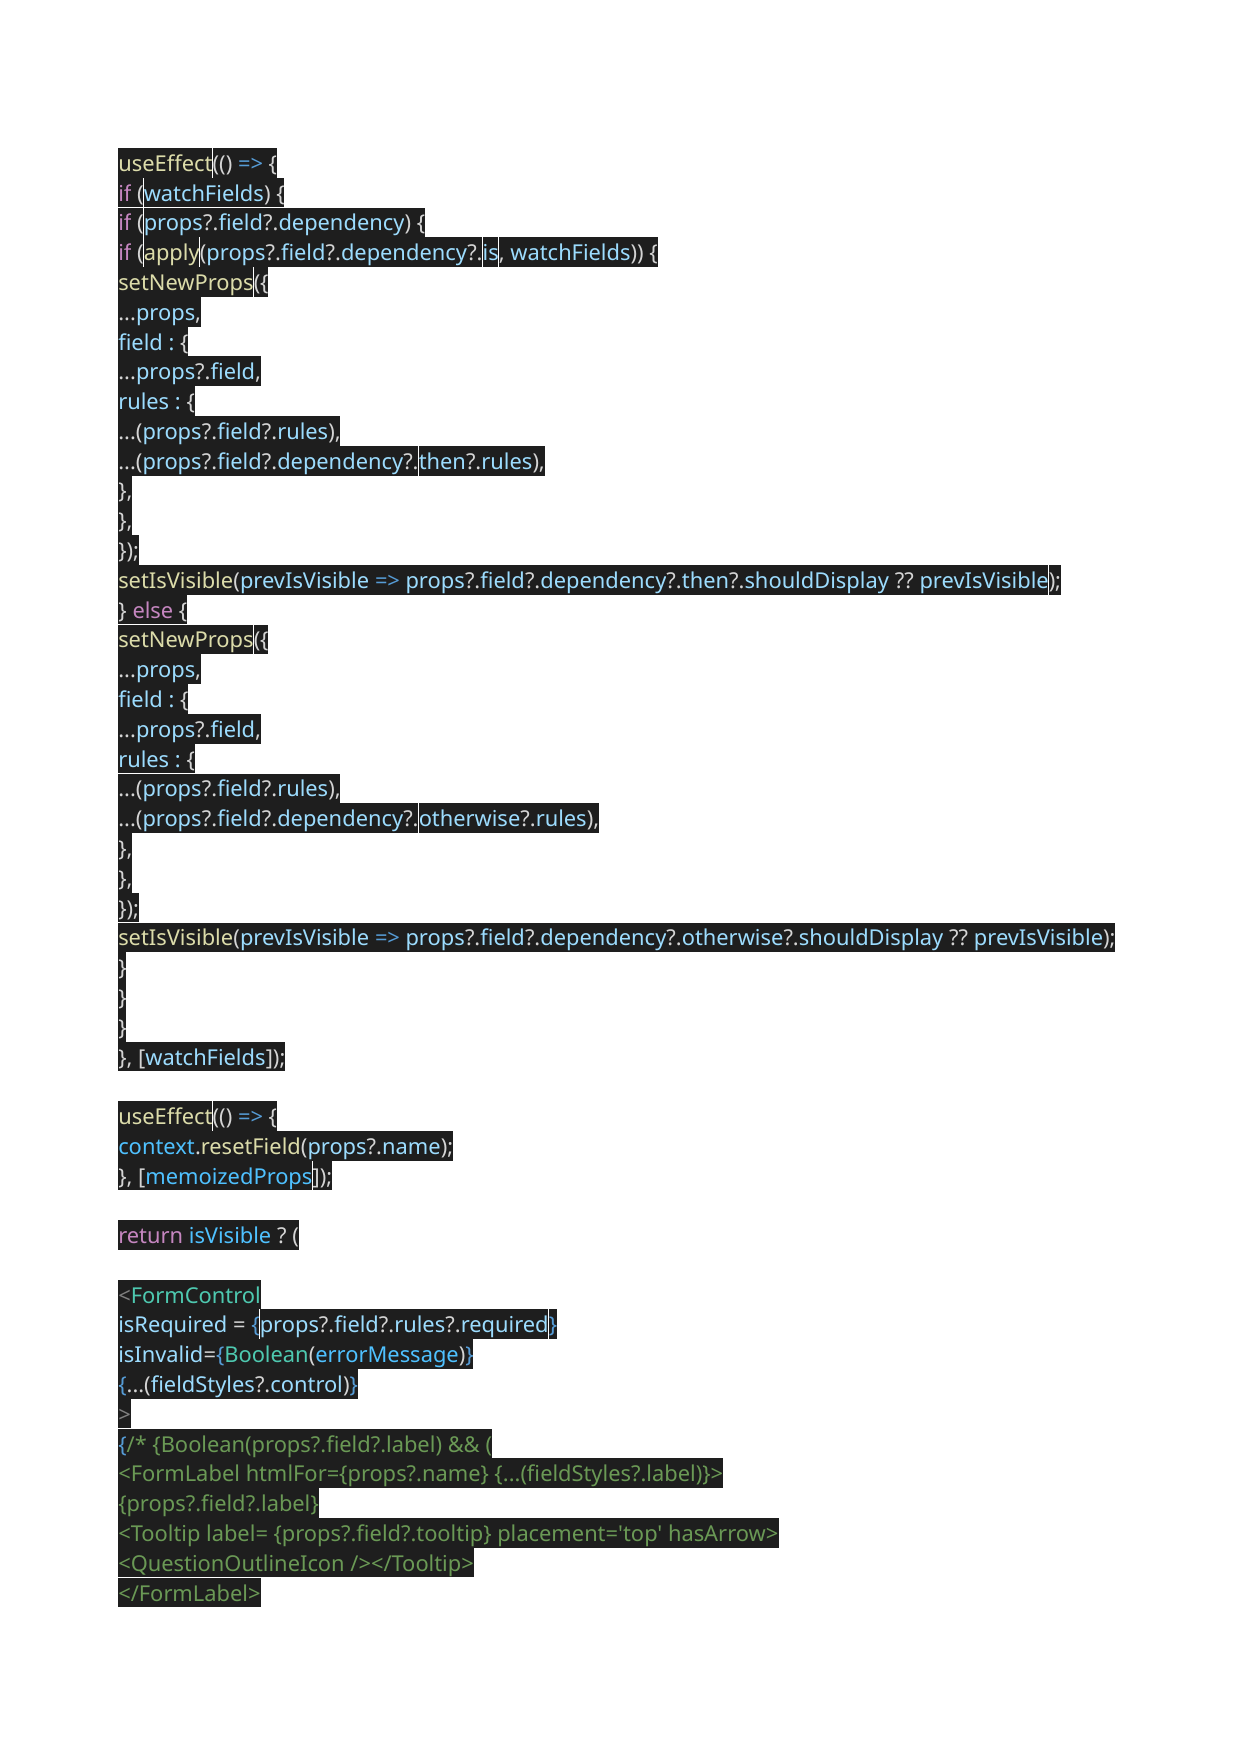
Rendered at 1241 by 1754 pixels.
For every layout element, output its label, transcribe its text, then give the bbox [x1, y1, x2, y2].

text useEffect(() => { [118, 1101, 1122, 1131]
text {props?.field?.label} [118, 1488, 1122, 1518]
text ...props, [118, 297, 1122, 327]
text } else { [118, 595, 1122, 624]
text }, [118, 505, 1122, 535]
text context.resetField(props?.name); [118, 1131, 1122, 1161]
text }, [118, 476, 1122, 505]
text setIsVisible(prevIsVisible => props?.field?.dependency?.then?.shouldDisplay ?? prevIsVisible); [118, 565, 1122, 595]
text rules : { [118, 386, 1122, 416]
text if (apply(props?.field?.dependency?.is, watchFields)) { [118, 237, 1122, 267]
text ...(props?.field?.rules), [118, 416, 1122, 446]
text } [118, 982, 1122, 1012]
text }); [118, 535, 1122, 565]
text setNewProps({ [118, 624, 1122, 654]
text <FormLabel htmlFor={props?.name} {...(fieldStyles?.label)}> [118, 1458, 1122, 1488]
text ...(props?.field?.dependency?.otherwise?.rules), [118, 803, 1122, 833]
text </FormLabel> [118, 1577, 1122, 1607]
text {/* {Boolean(props?.field?.label) && ( [118, 1428, 1122, 1458]
text ...props?.field, [118, 356, 1122, 386]
text isRequired = {props?.field?.rules?.required} [118, 1309, 1122, 1339]
text }, [118, 833, 1122, 863]
text }, [118, 863, 1122, 893]
text if (watchFields) { [118, 178, 1122, 207]
text } [118, 952, 1122, 982]
text <FormControl [118, 1279, 1122, 1309]
text > [118, 1399, 1122, 1428]
text rules : { [118, 744, 1122, 773]
text setNewProps({ [118, 267, 1122, 297]
text return isVisible ? ( [118, 1220, 1122, 1250]
text field : { [118, 327, 1122, 356]
text field : { [118, 684, 1122, 714]
text <QuestionOutlineIcon /></Tooltip> [118, 1548, 1122, 1577]
text ...(props?.field?.dependency?.then?.rules), [118, 446, 1122, 476]
text if (props?.field?.dependency) { [118, 207, 1122, 237]
text }); [118, 893, 1122, 922]
text } [118, 1012, 1122, 1042]
text setIsVisible(prevIsVisible => props?.field?.dependency?.otherwise?.shouldDisplay ?? prevIsVisible); [118, 922, 1122, 952]
text ...(props?.field?.rules), [118, 773, 1122, 803]
text ...props, [118, 654, 1122, 684]
text useEffect(() => { [118, 148, 1122, 178]
text ...props?.field, [118, 714, 1122, 744]
text <Tooltip label= {props?.field?.tooltip} placement='top' hasArrow> [118, 1518, 1122, 1548]
text }, [watchFields]); [118, 1042, 1122, 1071]
text isInvalid={Boolean(errorMessage)} [118, 1339, 1122, 1369]
text }, [memoizedProps]); [118, 1161, 1122, 1190]
text {...(fieldStyles?.control)} [118, 1369, 1122, 1399]
